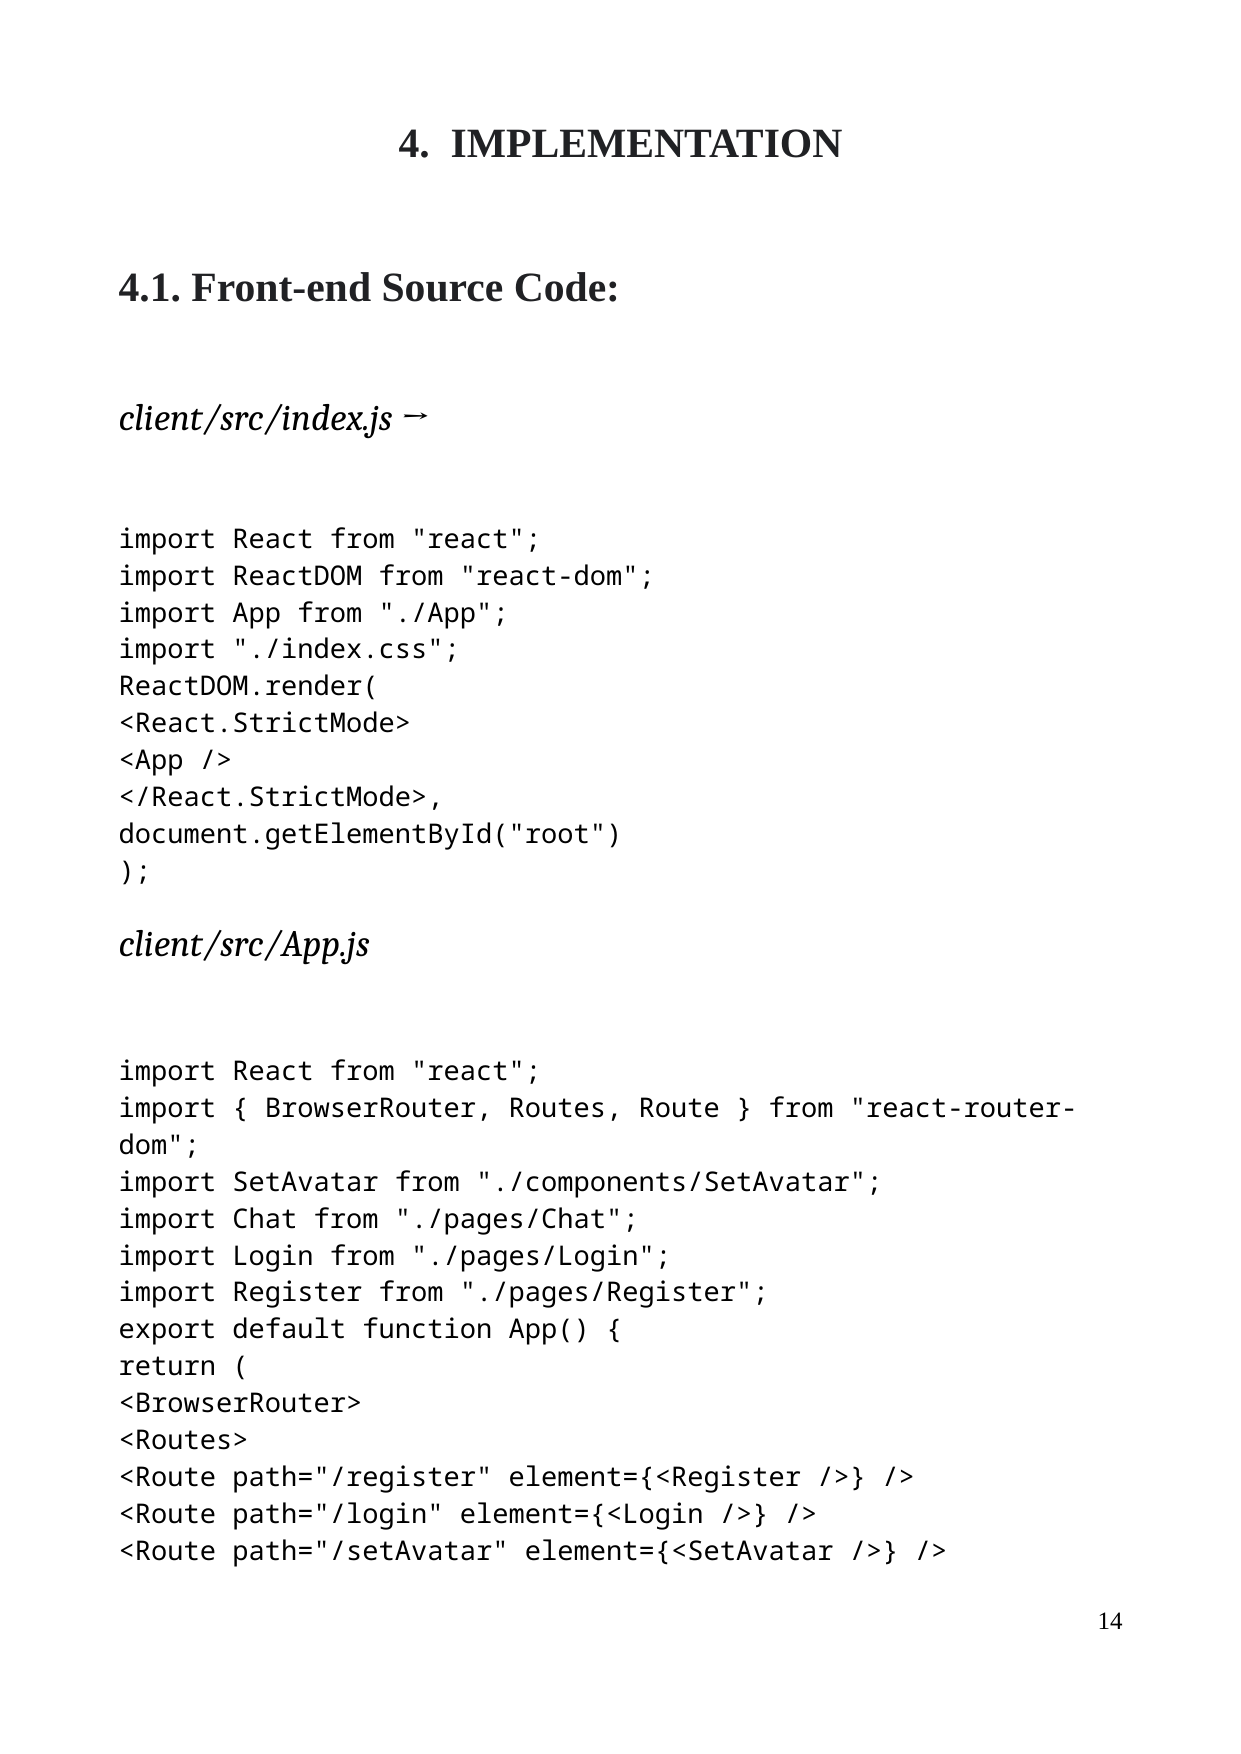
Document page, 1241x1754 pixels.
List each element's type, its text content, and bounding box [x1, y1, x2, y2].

text import App from "./App"; [118, 593, 1122, 630]
text 4. IMPLEMENTATION [118, 118, 1122, 166]
text import "./index.css"; [118, 630, 1122, 667]
text ReactDOM.render( [118, 667, 1122, 704]
text import React from "react"; [118, 519, 1122, 556]
text <BrowserRouter> [118, 1383, 1122, 1420]
text 4.1. Front-end Source Code: [118, 262, 1122, 310]
text <Route path="/login" element={<Login />} /> [118, 1494, 1122, 1531]
text <Route path="/setAvatar" element={<SetAvatar />} /> [118, 1531, 1122, 1568]
text import Register from "./pages/Register"; [118, 1273, 1122, 1310]
text </React.StrictMode>, [118, 777, 1122, 814]
text import SetAvatar from "./components/SetAvatar"; [118, 1162, 1122, 1199]
text import React from "react"; [118, 1052, 1122, 1088]
text client/src/App.js [118, 922, 1122, 965]
text <App /> [118, 741, 1122, 777]
text import Chat from "./pages/Chat"; [118, 1199, 1122, 1236]
text import { BrowserRouter, Routes, Route } from "react-router-dom"; [118, 1088, 1122, 1162]
text <Routes> [118, 1420, 1122, 1457]
text ); [118, 851, 1122, 888]
text import Login from "./pages/Login"; [118, 1236, 1122, 1273]
text export default function App() { [118, 1310, 1122, 1347]
text client/src/index.js → [118, 396, 1122, 439]
text document.getElementById("root") [118, 814, 1122, 851]
text <Route path="/register" element={<Register />} /> [118, 1457, 1122, 1494]
text <React.StrictMode> [118, 704, 1122, 741]
text import ReactDOM from "react-dom"; [118, 556, 1122, 593]
text return ( [118, 1347, 1122, 1383]
